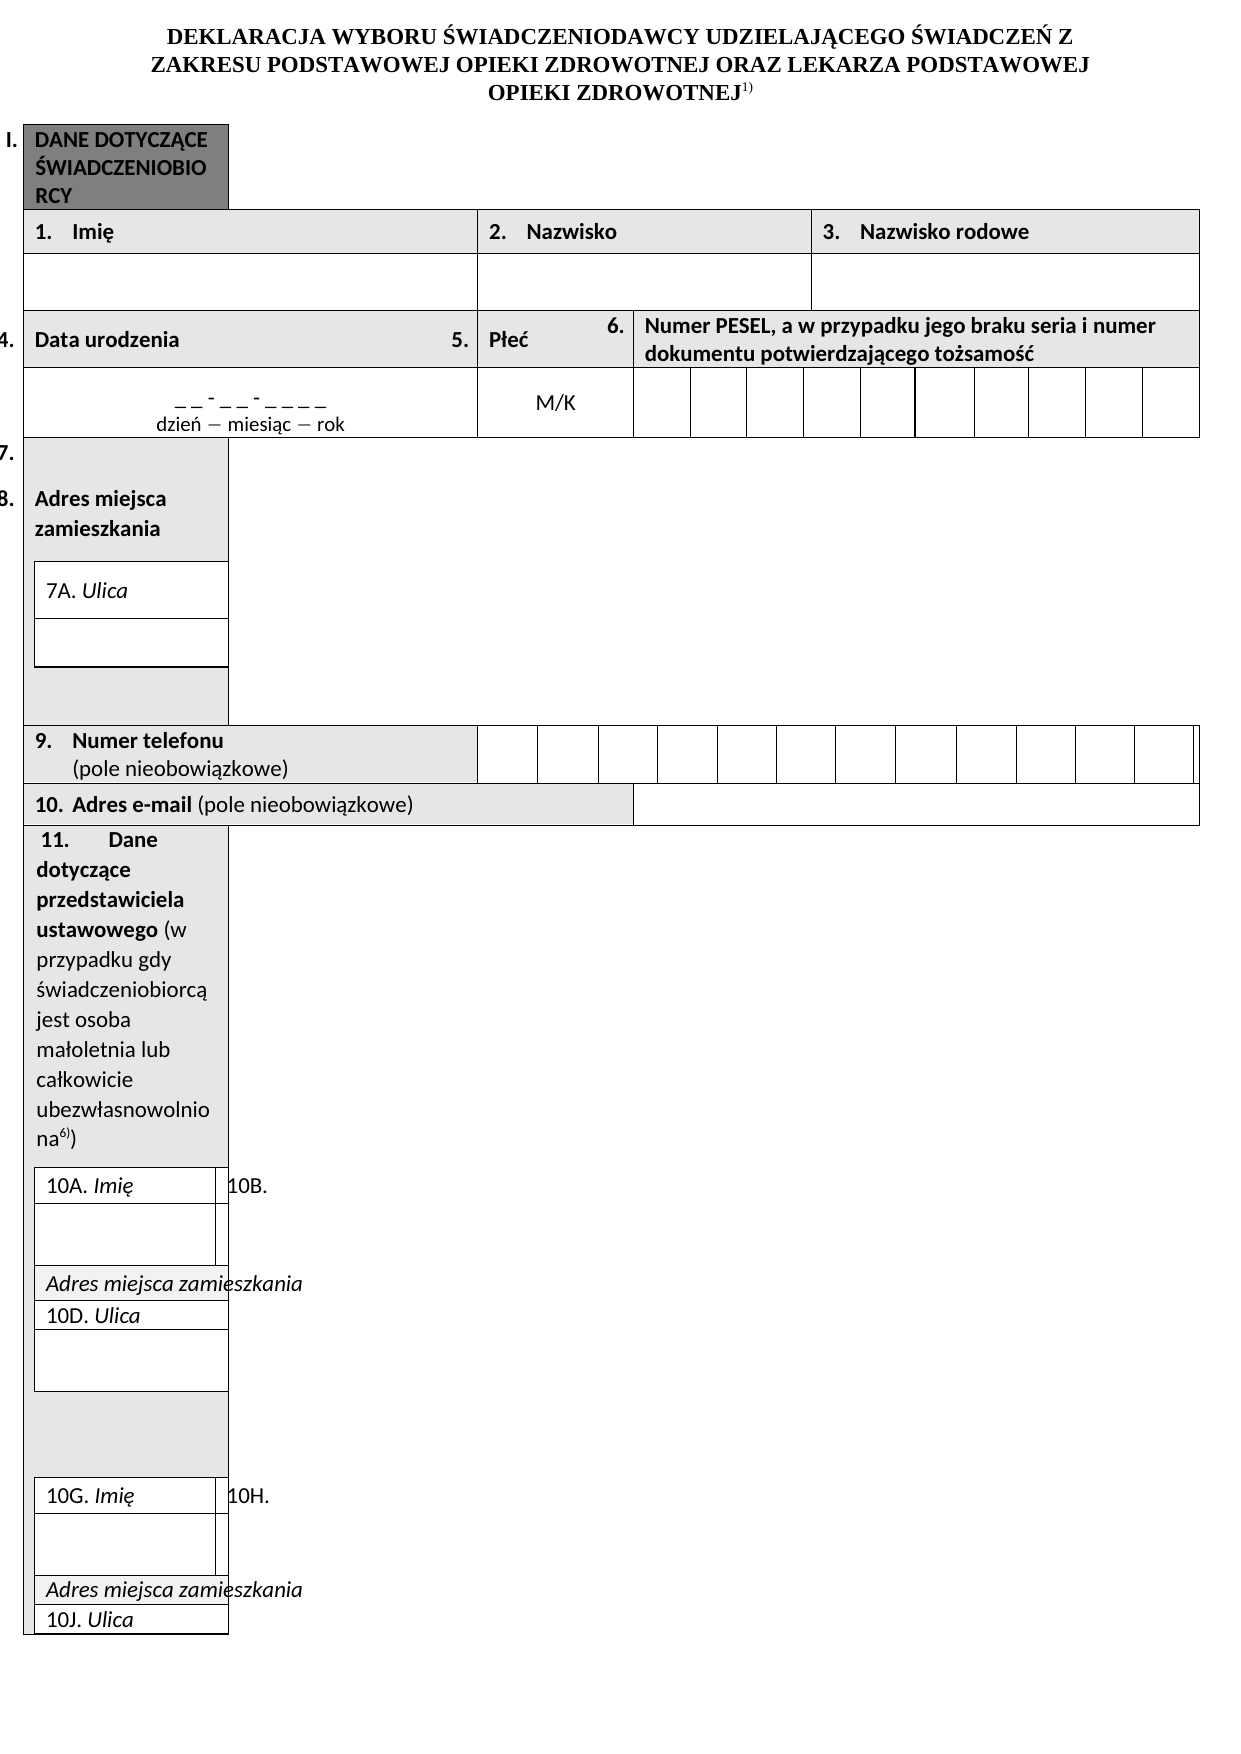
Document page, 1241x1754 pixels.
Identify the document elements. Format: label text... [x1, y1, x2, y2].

table_cell M/K [478, 368, 633, 437]
table_cell Imię [24, 210, 477, 253]
table_cell [658, 726, 717, 782]
table_cell [691, 368, 746, 437]
table_cell [861, 368, 914, 437]
table_cell Płeć [478, 311, 633, 367]
table_cell [747, 368, 803, 437]
table_cell [718, 726, 776, 782]
text DEKLARACJA WYBORU ŚWIADCZENIODAWCY UDZIELAJĄCEGO ŚWIADCZEŃ Z ZAKRESU PODSTAWOWEJ OPIEKI ZDROWOTNEJ ORAZ LEKARZA PODSTAWOWEJ OPIEKI ZDROWOTNEJ1) [148, 23, 1093, 106]
table_header DANE DOTYCZĄCE ŚWIADCZENIOBIORCY [24, 125, 228, 209]
table_header 10G. Imię [35, 1478, 215, 1513]
table_cell [812, 254, 1199, 310]
table_cell [634, 784, 1199, 824]
table_cell [916, 368, 974, 437]
table_cell [1017, 726, 1075, 782]
table_cell 10D. Ulica [35, 1301, 228, 1329]
table_cell [777, 726, 835, 782]
table_cell [229, 826, 1199, 1634]
table_cell [229, 438, 1199, 725]
table_header [229, 124, 1199, 209]
table_cell [1194, 726, 1199, 782]
table_cell [1143, 368, 1199, 437]
table_cell [35, 1514, 215, 1574]
table_cell Adres miejsca zamieszkania [35, 1266, 228, 1300]
table_cell [35, 619, 228, 666]
table_cell Adres e-mail (pole nieobowiązkowe) [24, 784, 633, 824]
table_cell Adres miejsca zamieszkania [24, 438, 228, 725]
table_cell [538, 726, 598, 782]
table_cell [24, 254, 477, 310]
table_cell [478, 726, 537, 782]
table_cell [35, 1204, 215, 1264]
table_cell [1135, 726, 1193, 782]
table_cell _ _ - _ _ - _ _ _ _ dzień  miesiąc  rok [24, 368, 477, 437]
table_cell Nazwisko [478, 210, 811, 253]
table_cell [896, 726, 956, 782]
table_header 10H. Nazwisko [216, 1478, 228, 1513]
table_cell Numer telefonu (pole nieobowiązkowe) [24, 726, 477, 782]
table_cell [216, 1514, 228, 1574]
table_cell [957, 726, 1016, 782]
table_cell [836, 726, 895, 782]
table_cell [1076, 726, 1134, 782]
table_header 10A. Imię [35, 1168, 215, 1203]
table_cell [804, 368, 860, 437]
table_cell [599, 726, 657, 782]
table_cell Nazwisko rodowe [812, 210, 1199, 253]
table_cell [35, 1330, 228, 1391]
table_header 10B. Nazwisko [216, 1168, 228, 1203]
table_cell 10J. Ulica [35, 1605, 228, 1633]
table_cell [216, 1204, 228, 1264]
table_cell [634, 368, 690, 437]
table_cell [478, 254, 811, 310]
table_header 7A. Ulica [35, 562, 228, 618]
table_cell [1086, 368, 1142, 437]
table_cell Dane dotyczące przedstawiciela ustawowego (w przypadku gdy świadczeniobiorcą jest osoba małoletnia lub całkowicie ubezwłasnowolniona6)) [24, 826, 228, 1634]
table_cell [975, 368, 1028, 437]
table_cell [1029, 368, 1085, 437]
table_cell Adres miejsca zamieszkania [35, 1576, 228, 1604]
table_cell Numer PESEL, a w przypadku jego braku seria i numer dokumentu potwierdzającego tożsamość [634, 311, 1199, 367]
table_cell Data urodzenia [24, 311, 477, 367]
